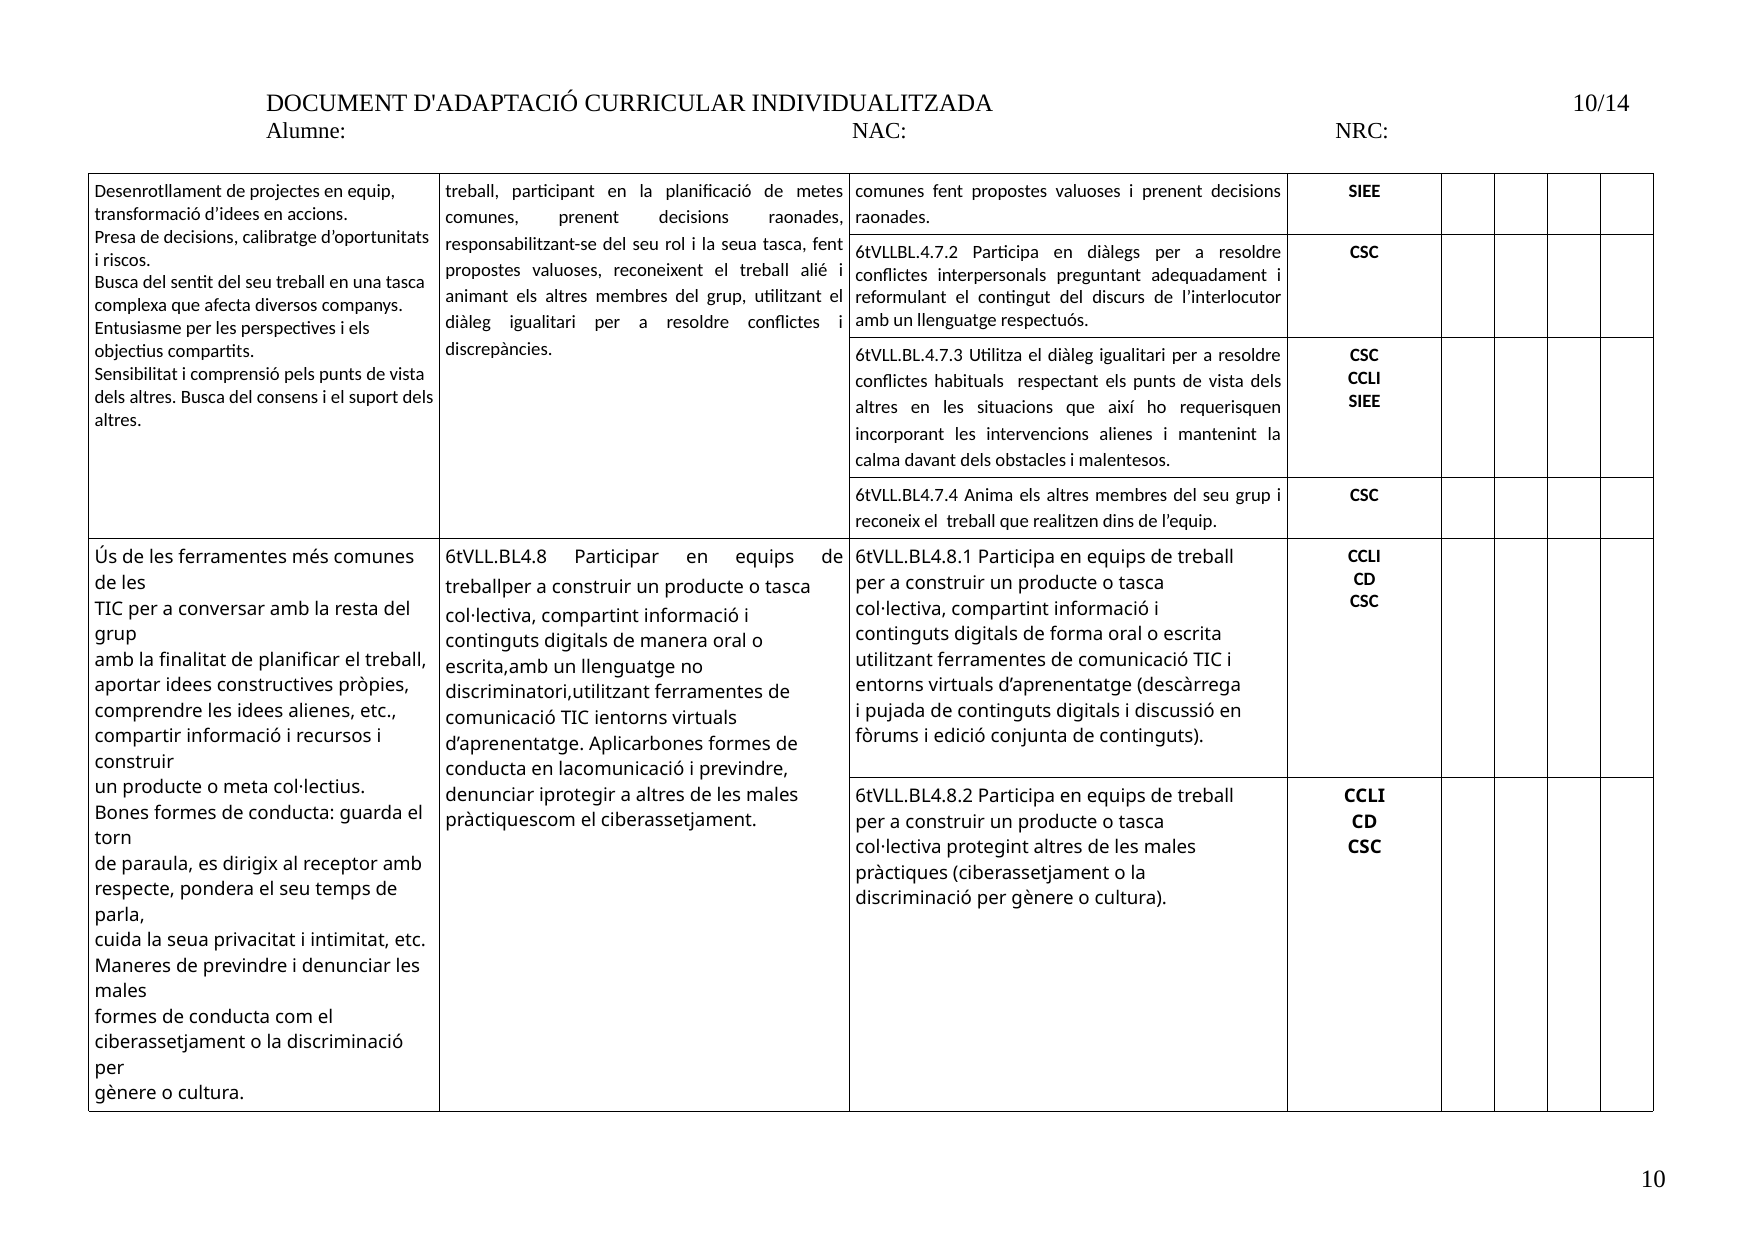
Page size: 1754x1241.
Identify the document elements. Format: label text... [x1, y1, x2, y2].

table_cell [1442, 478, 1494, 538]
table_cell [1495, 338, 1547, 477]
table_cell 6tVLL.BL4.7.4 Anima els altres membres del seu grup i reconeix el treball que realitzen dins de l’equip. [850, 478, 1287, 538]
table_cell [1495, 539, 1547, 777]
table_cell [1495, 235, 1547, 337]
table_cell [1495, 478, 1547, 538]
table_cell [1601, 174, 1653, 234]
table_cell Ús de les ferramentes més comunes de les TIC per a conversar amb la resta del grup amb la finalitat de planificar el treball, aportar idees constructives pròpies, comprendre les idees alienes, etc., compartir informació i recursos i construir un producte o meta col·lectius. Bones formes de conducta: guarda el torn de paraula, es dirigix al receptor amb respecte, pondera el seu temps de parla, cuida la seua privacitat i intimitat, etc. Maneres de previndre i denunciar les males formes de conducta com el ciberassetjament o la discriminació per gènere o cultura. [89, 539, 439, 1111]
table_cell treball, participant en la planificació de metes comunes, prenent decisions raonades, responsabilitzant-se del seu rol i la seua tasca, fent propostes valuoses, reconeixent el treball alié i animant els altres membres del grup, utilitzant el diàleg igualitari per a resoldre conflictes i discrepàncies. [440, 174, 849, 538]
table_cell 6tVLL.BL4.8.1 Participa en equips de treball per a construir un producte o tasca col·lectiva, compartint informació i continguts digitals de forma oral o escrita utilitzant ferramentes de comunicació TIC i entorns virtuals d’aprenentatge (descàrrega i pujada de continguts digitals i discussió en fòrums i edició conjunta de continguts). [850, 539, 1287, 777]
table_cell [1442, 235, 1494, 337]
table_cell [1495, 778, 1547, 1111]
table_cell CSC [1288, 235, 1441, 337]
table_cell [1601, 778, 1653, 1111]
table_cell [1548, 478, 1600, 538]
table_cell [1601, 539, 1653, 777]
table_cell 6tVLL.BL4.8.2 Participa en equips de treball per a construir un producte o tasca col·lectiva protegint altres de les males pràctiques (ciberassetjament o la discriminació per gènere o cultura). [850, 778, 1287, 1111]
table_cell [1548, 235, 1600, 337]
table_cell [1442, 174, 1494, 234]
table_cell CCLI CD CSC [1288, 539, 1441, 777]
table_cell [1442, 338, 1494, 477]
table_cell SIEE [1288, 174, 1441, 234]
table_cell comunes fent propostes valuoses i prenent decisions raonades. [850, 174, 1287, 234]
table_cell Desenrotllament de projectes en equip, transformació d’idees en accions. Presa de decisions, calibratge d’oportunitats i riscos. Busca del sentit del seu treball en una tasca complexa que afecta diversos companys. Entusiasme per les perspectives i els objectius compartits. Sensibilitat i comprensió pels punts de vista dels altres. Busca del consens i el suport dels altres. [89, 174, 439, 538]
table_cell [1442, 778, 1494, 1111]
table_cell [1442, 539, 1494, 777]
table_cell 6tVLL.BL4.8 Participar en equips de treballper a construir un producte o tasca col·lectiva, compartint informació i continguts digitals de manera oral o escrita,amb un llenguatge no discriminatori,utilitzant ferramentes de comunicació TIC ientorns virtuals d’aprenentatge. Aplicarbones formes de conducta en lacomunicació i previndre, denunciar iprotegir a altres de les males pràctiquescom el ciberassetjament. [440, 539, 849, 1111]
table_cell [1601, 235, 1653, 337]
table_cell 6tVLLBL.4.7.2 Participa en diàlegs per a resoldre conflictes interpersonals preguntant adequadament i reformulant el contingut del discurs de l’interlocutor amb un llenguatge respectuós. [850, 235, 1287, 337]
table_cell [1548, 539, 1600, 777]
table_cell [1601, 338, 1653, 477]
table_cell CSC [1288, 478, 1441, 538]
table_cell [1548, 174, 1600, 234]
table_cell [1548, 778, 1600, 1111]
table_cell 6tVLL.BL.4.7.3 Utilitza el diàleg igualitari per a resoldre conflictes habituals respectant els punts de vista dels altres en les situacions que així ho requerisquen incorporant les intervencions alienes i mantenint la calma davant dels obstacles i malentesos. [850, 338, 1287, 477]
table_cell [1548, 338, 1600, 477]
table_cell [1495, 174, 1547, 234]
table_cell CSC CCLI SIEE [1288, 338, 1441, 477]
table_cell [1601, 478, 1653, 538]
table_cell CCLI CD CSC [1288, 778, 1441, 1111]
